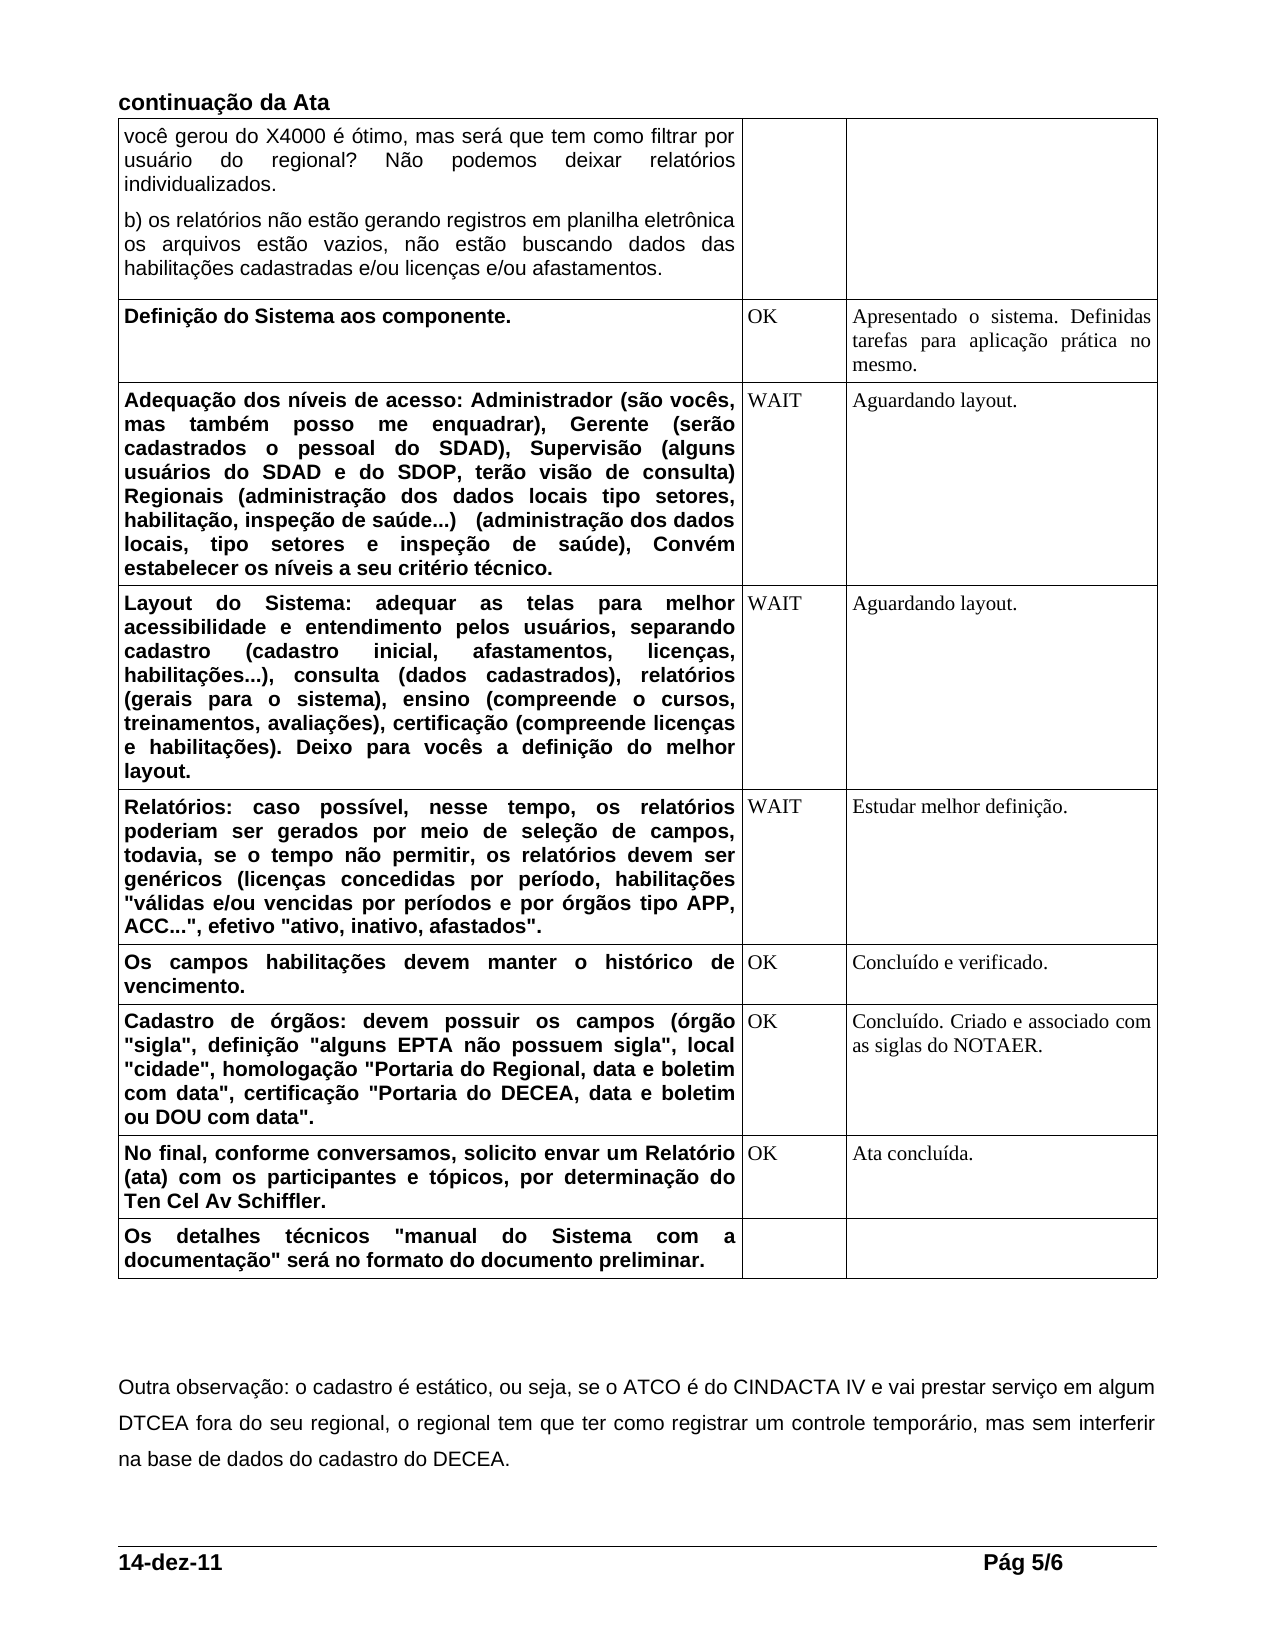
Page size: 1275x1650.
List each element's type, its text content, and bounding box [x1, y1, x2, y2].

table_cell Definição do Sistema aos componente. [119, 300, 742, 382]
table_cell Aguardando layout. [847, 586, 1157, 789]
table_cell OK [743, 945, 846, 1003]
table_cell Layout do Sistema: adequar as telas para melhor acessibilidade e entendimento pelos usuários, separando cadastro (cadastro inicial, afastamentos, licenças, habilitações...), consulta (dados cadastrados), relatórios (gerais para o sistema), ensino (compreende o cursos, treinamentos, avaliações), certificação (compreende licenças e habilitações). Deixo para vocês a definição do melhor layout. [119, 586, 742, 789]
table_cell OK [743, 1005, 846, 1135]
table_cell [847, 1219, 1157, 1278]
table_cell WAIT [743, 586, 846, 789]
table_cell Os detalhes técnicos "manual do Sistema com a documentação" será no formato do documento preliminar. [119, 1219, 742, 1278]
table_cell WAIT [743, 383, 846, 585]
table_cell [743, 1219, 846, 1278]
text Outra observação: o cadastro é estático, ou seja, se o ATCO é do CINDACTA IV e vai prestar serviço em algum DTCEA fora do seu regional, o regional tem que ter como registrar um controle temporário, mas sem interferir na base de dados do cadastro do DECEA. [118, 1375, 1157, 1471]
table_cell OK [743, 300, 846, 382]
table_cell [743, 119, 846, 298]
table_cell Cadastro de órgãos: devem possuir os campos (órgão "sigla", definição "alguns EPTA não possuem sigla", local "cidade", homologação "Portaria do Regional, data e boletim com data", certificação "Portaria do DECEA, data e boletim ou DOU com data". [119, 1005, 742, 1135]
table_cell Ata concluída. [847, 1136, 1157, 1218]
table_cell [847, 119, 1157, 298]
table_cell Os campos habilitações devem manter o histórico de vencimento. [119, 945, 742, 1003]
table_cell Apresentado o sistema. Definidas tarefas para aplicação prática no mesmo. [847, 300, 1157, 382]
table_cell OK [743, 1136, 846, 1218]
table_cell WAIT [743, 790, 846, 944]
table_cell Adequação dos níveis de acesso: Administrador (são vocês, mas também posso me enquadrar), Gerente (serão cadastrados o pessoal do SDAD), Supervisão (alguns usuários do SDAD e do SDOP, terão visão de consulta) Regionais (administração dos dados locais tipo setores, habilitação, inspeção de saúde...) (administração dos dados locais, tipo setores e inspeção de saúde), Convém estabelecer os níveis a seu critério técnico. [119, 383, 742, 585]
table_cell No final, conforme conversamos, solicito envar um Relatório (ata) com os participantes e tópicos, por determinação do Ten Cel Av Schiffler. [119, 1136, 742, 1218]
table_cell Concluído. Criado e associado com as siglas do NOTAER. [847, 1005, 1157, 1135]
table_cell você gerou do X4000 é ótimo, mas será que tem como filtrar por usuário do regional? Não podemos deixar relatórios individualizados. b) os relatórios não estão gerando registros em planilha eletrônica os arquivos estão vazios, não estão buscando dados das habilitações cadastradas e/ou licenças e/ou afastamentos. [119, 119, 742, 298]
table_cell Relatórios: caso possível, nesse tempo, os relatórios poderiam ser gerados por meio de seleção de campos, todavia, se o tempo não permitir, os relatórios devem ser genéricos (licenças concedidas por período, habilitações "válidas e/ou vencidas por períodos e por órgãos tipo APP, ACC...", efetivo "ativo, inativo, afastados". [119, 790, 742, 944]
table_cell Aguardando layout. [847, 383, 1157, 585]
table_cell Estudar melhor definição. [847, 790, 1157, 944]
table_cell Concluído e verificado. [847, 945, 1157, 1003]
